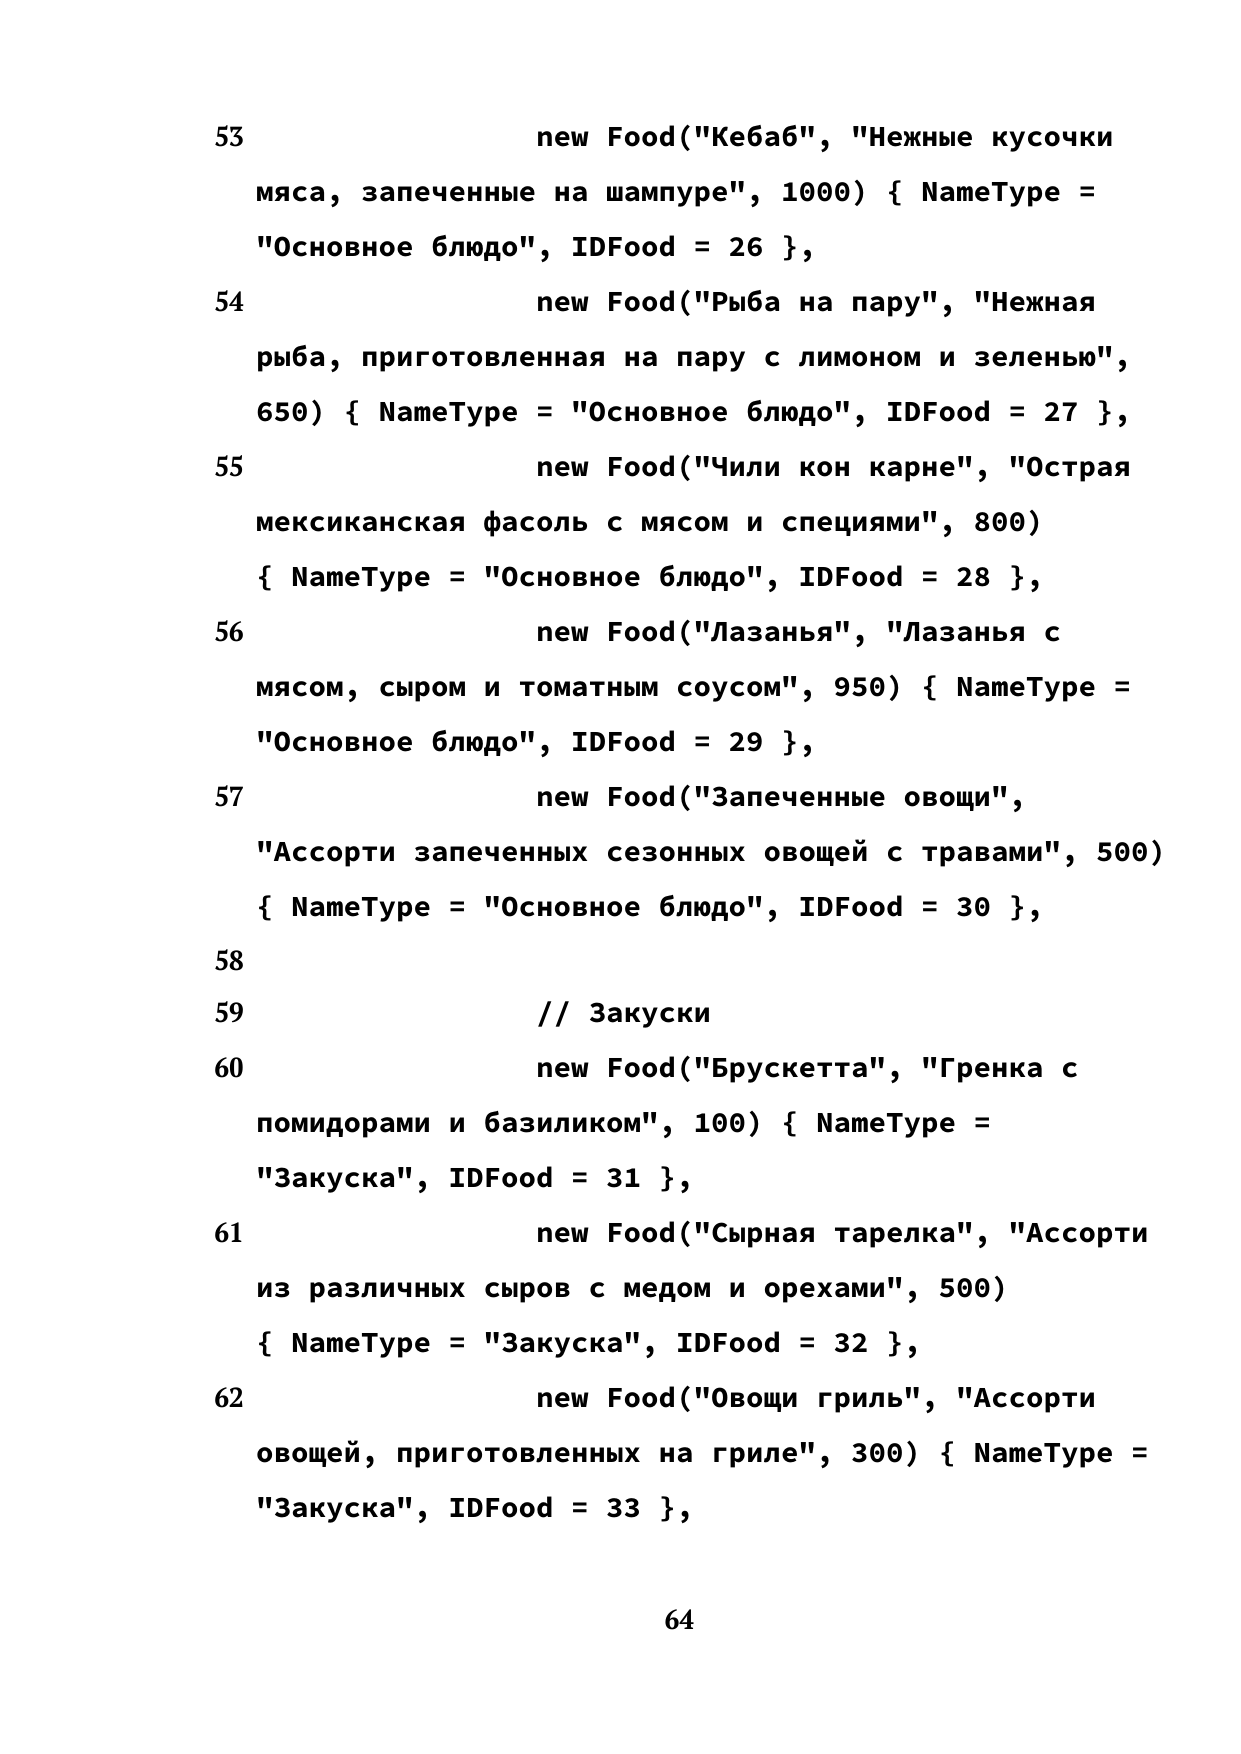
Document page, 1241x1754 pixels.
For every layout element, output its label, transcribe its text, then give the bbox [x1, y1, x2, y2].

list new Food("Запеченные овощи", "Ассорти запеченных сезонных овощей с травами", 500) { NameType = "Основное блюдо", IDFood = 30 }, [214, 778, 1181, 925]
list new Food("Брускетта", "Гренка с помидорами и базиликом", 100) { NameType = "Закуска", IDFood = 31 }, [214, 1048, 1181, 1195]
list new Food("Сырная тарелка", "Ассорти из различных сыров с медом и орехами", 500) { NameType = "Закуска", IDFood = 32 }, [214, 1213, 1181, 1360]
list new Food("Чили кон карне", "Острая мексиканская фасоль с мясом и специями", 800) { NameType = "Основное блюдо", IDFood = 28 }, [214, 448, 1181, 595]
list new Food("Овощи гриль", "Ассорти овощей, приготовленных на гриле", 300) { NameType = "Закуска", IDFood = 33 }, [214, 1378, 1181, 1525]
list new Food("Кебаб", "Нежные кусочки мяса, запеченные на шампуре", 1000) { NameType = "Основное блюдо", IDFood = 26 }, [214, 118, 1181, 265]
list new Food("Рыба на пару", "Нежная рыба, приготовленная на пару с лимоном и зеленью", 650) { NameType = "Основное блюдо", IDFood = 27 }, [214, 283, 1181, 430]
list new Food("Лазанья", "Лазанья с мясом, сыром и томатным соусом", 950) { NameType = "Основное блюдо", IDFood = 29 }, [214, 613, 1181, 760]
list // Закуски [214, 993, 1181, 1030]
